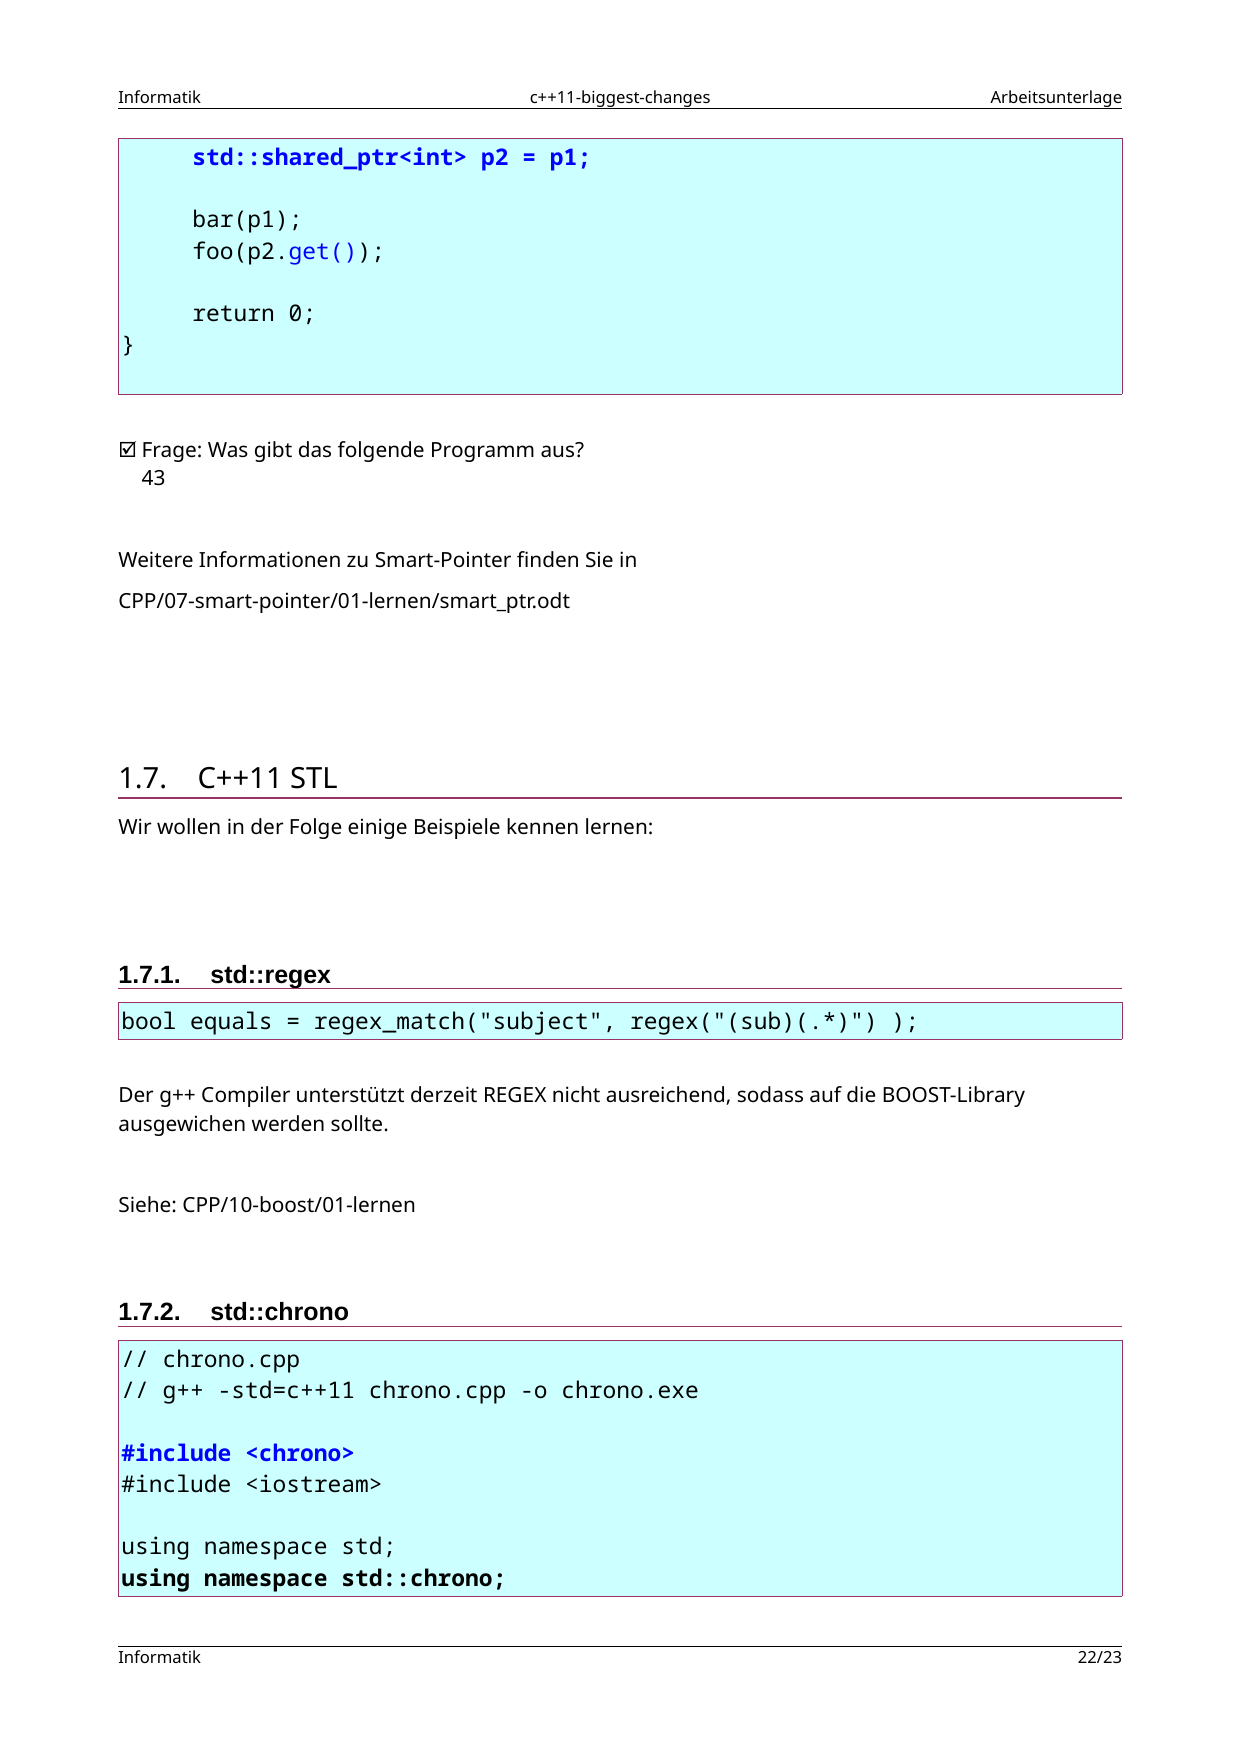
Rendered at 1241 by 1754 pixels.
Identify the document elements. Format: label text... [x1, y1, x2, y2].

text Weitere Informationen zu Smart-Pointer finden Sie in [118, 545, 1122, 574]
subtitle std::chrono [118, 1297, 1122, 1326]
text foo(p2.get()); [119, 232, 1122, 263]
subtitle C++11 STL [118, 758, 1122, 797]
text Wir wollen in der Folge einige Beispiele kennen lernen: [118, 812, 1122, 840]
text // chrono.cpp [119, 1341, 1122, 1371]
list Frage: Was gibt das folgende Programm aus? 43 [118, 435, 1122, 492]
text #include <chrono> [119, 1433, 1122, 1465]
text Der g++ Compiler unterstützt derzeit REGEX nicht ausreichend, sodass auf die BOOST-Library ausgewichen werden sollte. [118, 1080, 1122, 1137]
text } [119, 325, 1122, 357]
text bar(p1); [119, 200, 1122, 232]
text std::shared_ptr<int> p2 = p1; [119, 139, 1122, 169]
text // g++ -std=c++11 chrono.cpp -o chrono.exe [119, 1371, 1122, 1402]
text using namespace std::chrono; [119, 1558, 1122, 1596]
subtitle std::regex [118, 960, 1122, 988]
text using namespace std; [119, 1527, 1122, 1558]
text Siehe: CPP/10-boost/01-lernen [118, 1191, 1122, 1219]
text bool equals = regex_match("subject", regex("(sub)(.*)") ); [119, 1003, 1122, 1039]
text return 0; [119, 294, 1122, 325]
text #include <iostream> [119, 1465, 1122, 1496]
text CPP/07-smart-pointer/01-lernen/smart_ptr.odt [118, 586, 1122, 614]
